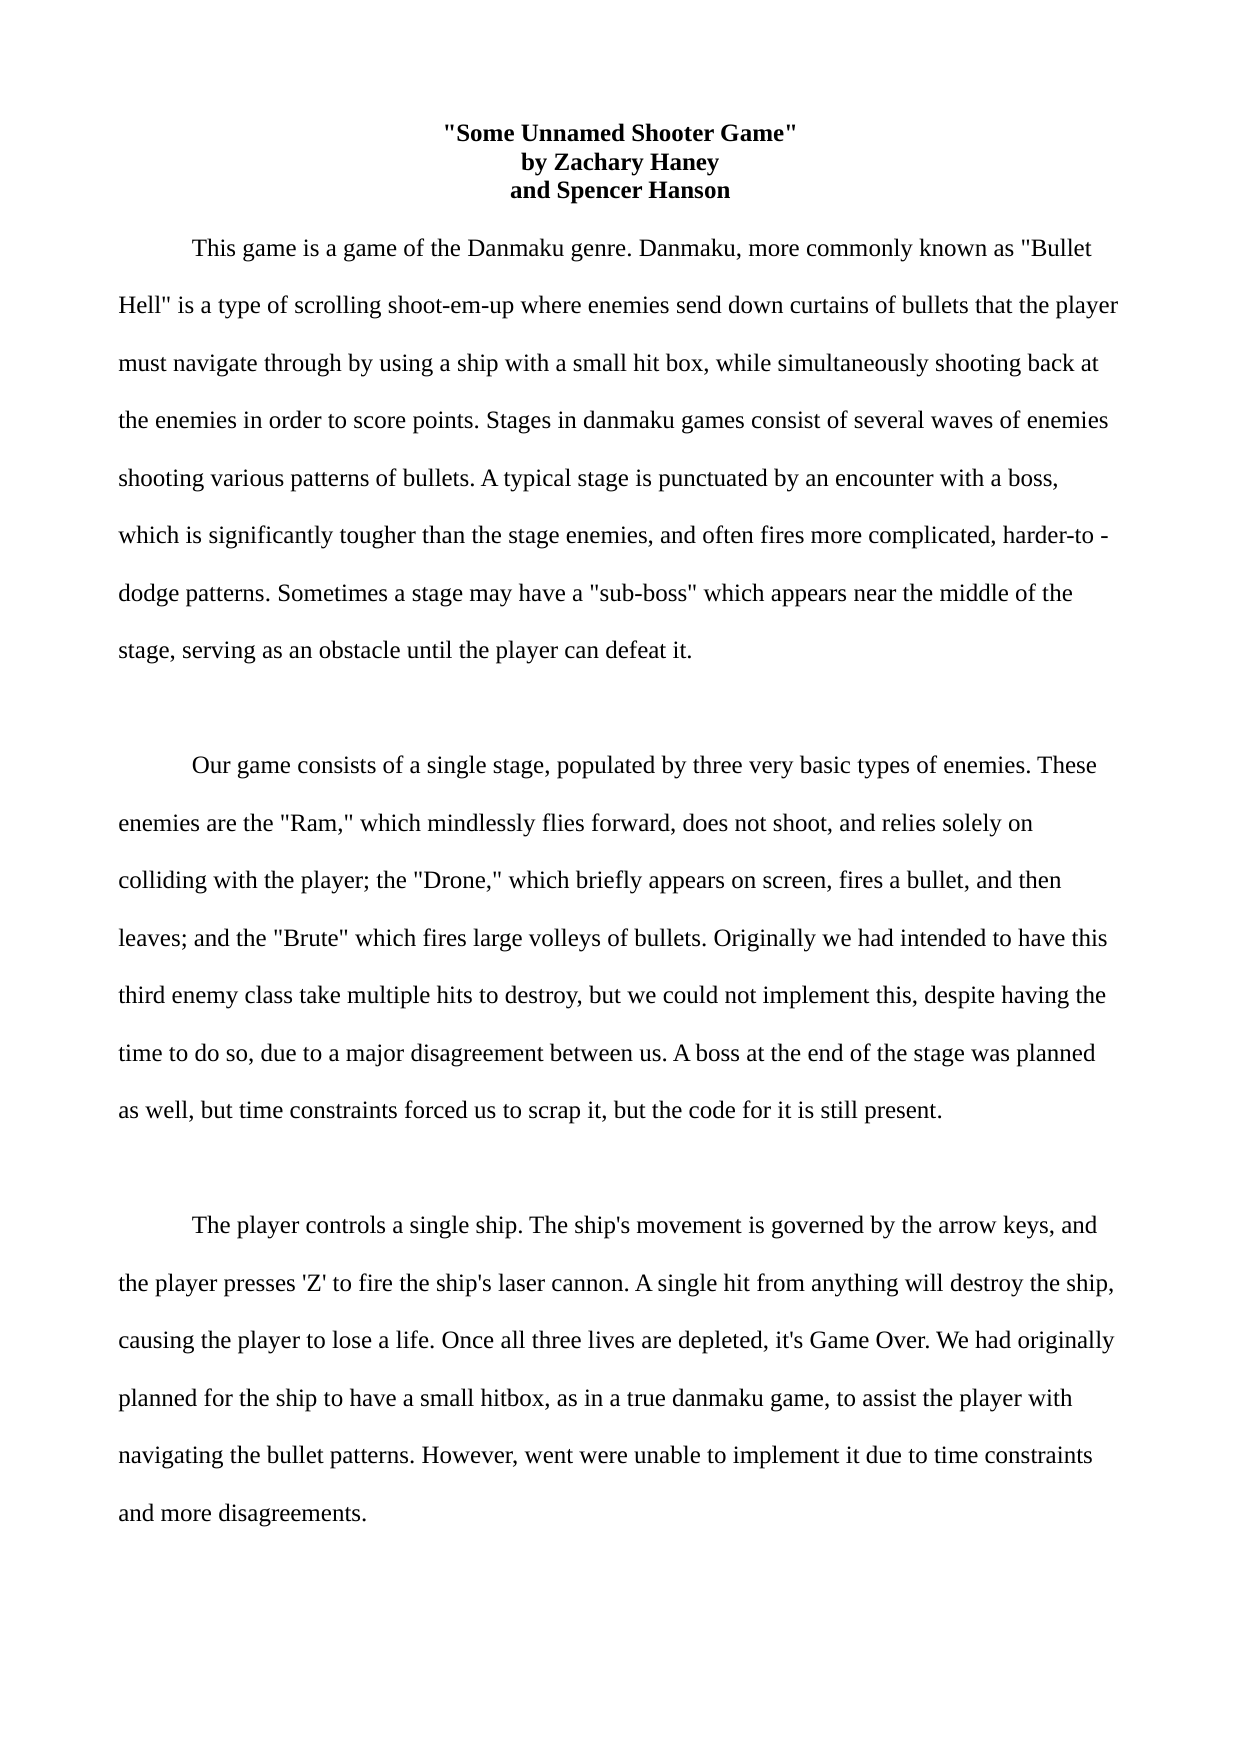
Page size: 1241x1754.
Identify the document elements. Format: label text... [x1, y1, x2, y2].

text The player controls a single ship. The ship's movement is governed by the arrow keys, and the player presses 'Z' to fire the ship's laser cannon. A single hit from anything will destroy the ship, causing the player to lose a life. Once all three lives are depleted, it's Game Over. We had originally planned for the ship to have a small hitbox, as in a true danmaku game, to assist the player with navigating the bullet patterns. However, went were unable to implement it due to time constraints and more disagreements. [118, 1211, 1122, 1527]
text Our game consists of a single stage, populated by three very basic types of enemies. These enemies are the "Ram," which mindlessly flies forward, does not shoot, and relies solely on colliding with the player; the "Drone," which briefly appears on screen, fires a bullet, and then leaves; and the "Brute" which fires large volleys of bullets. Originally we had intended to have this third enemy class take multiple hits to destroy, but we could not implement this, despite having the time to do so, due to a major disagreement between us. A boss at the end of the stage was planned as well, but time constraints forced us to scrap it, but the code for it is still present. [118, 751, 1122, 1124]
text by Zachary Haney [118, 147, 1122, 176]
text "Some Unnamed Shooter Game" [118, 118, 1122, 147]
text This game is a game of the Danmaku genre. Danmaku, more commonly known as "Bullet Hell" is a type of scrolling shoot-em-up where enemies send down curtains of bullets that the player must navigate through by using a ship with a small hit box, while simultaneously shooting back at the enemies in order to score points. Stages in danmaku games consist of several waves of enemies shooting various patterns of bullets. A typical stage is punctuated by an encounter with a boss, which is significantly tougher than the stage enemies, and often fires more complicated, harder-to -dodge patterns. Sometimes a stage may have a "sub-boss" which appears near the middle of the stage, serving as an obstacle until the player can defeat it. [118, 233, 1122, 664]
text and Spencer Hanson [118, 176, 1122, 204]
